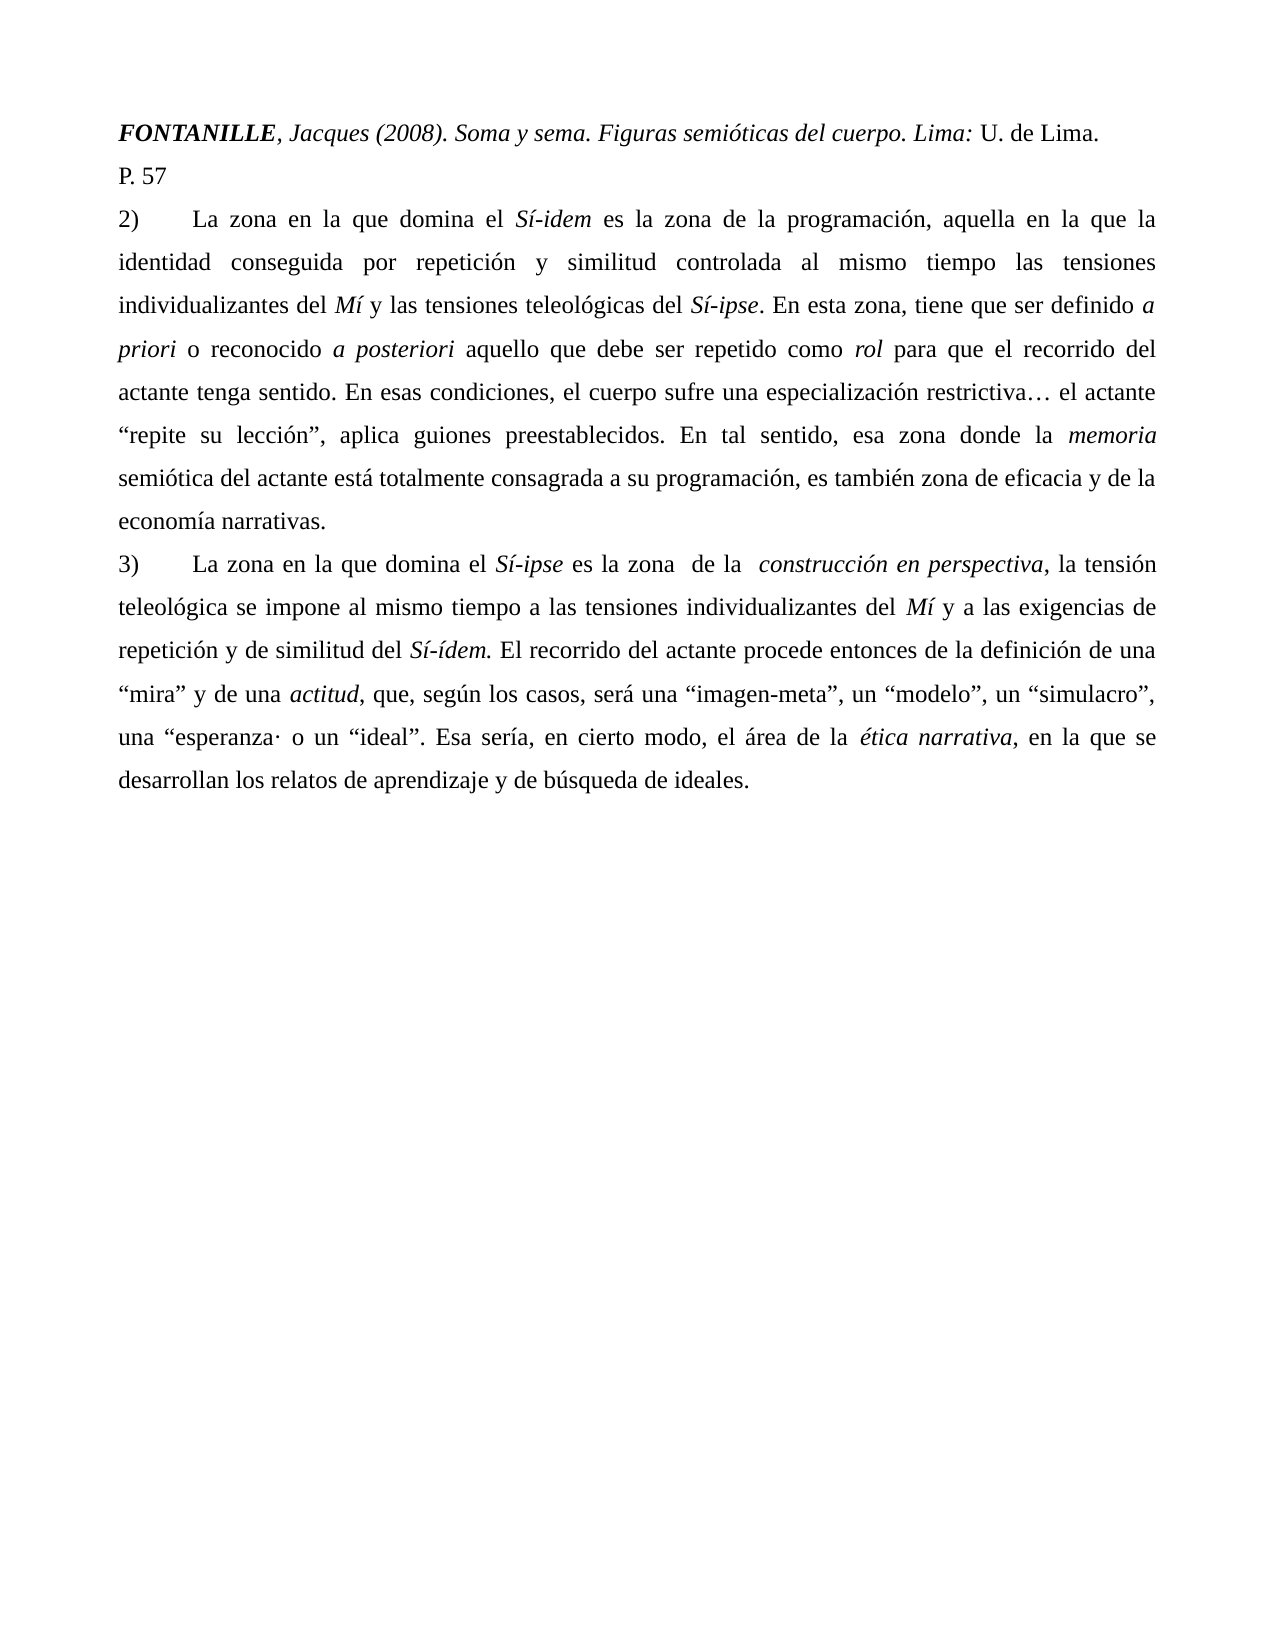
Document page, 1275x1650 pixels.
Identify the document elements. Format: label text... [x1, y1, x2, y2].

text FONTANILLE, Jacques (2008). Soma y sema. Figuras semióticas del cuerpo. Lima: U. de Lima. [118, 118, 1157, 147]
text P. 57 [118, 161, 1157, 190]
text 3) La zona en la que domina el Sí-ipse es la zona de la construcción en perspectiva, la tensión teleológica se impone al mismo tiempo a las tensiones individualizantes del Mí y a las exigencias de repetición y de similitud del Sí-ídem. El recorrido del actante procede entonces de la definición de una “mira” y de una actitud, que, según los casos, será una “imagen-meta”, un “modelo”, un “simulacro”, una “esperanza· o un “ideal”. Esa sería, en cierto modo, el área de la ética narrativa, en la que se desarrollan los relatos de aprendizaje y de búsqueda de ideales. [118, 549, 1157, 794]
text 2) La zona en la que domina el Sí-idem es la zona de la programación, aquella en la que la identidad conseguida por repetición y similitud controlada al mismo tiempo las tensiones individualizantes del Mí y las tensiones teleológicas del Sí-ipse. En esta zona, tiene que ser definido a priori o reconocido a posteriori aquello que debe ser repetido como rol para que el recorrido del actante tenga sentido. En esas condiciones, el cuerpo sufre una especialización restrictiva… el actante “repite su lección”, aplica guiones preestablecidos. En tal sentido, esa zona donde la memoria semiótica del actante está totalmente consagrada a su programación, es también zona de eficacia y de la economía narrativas. [118, 204, 1157, 535]
